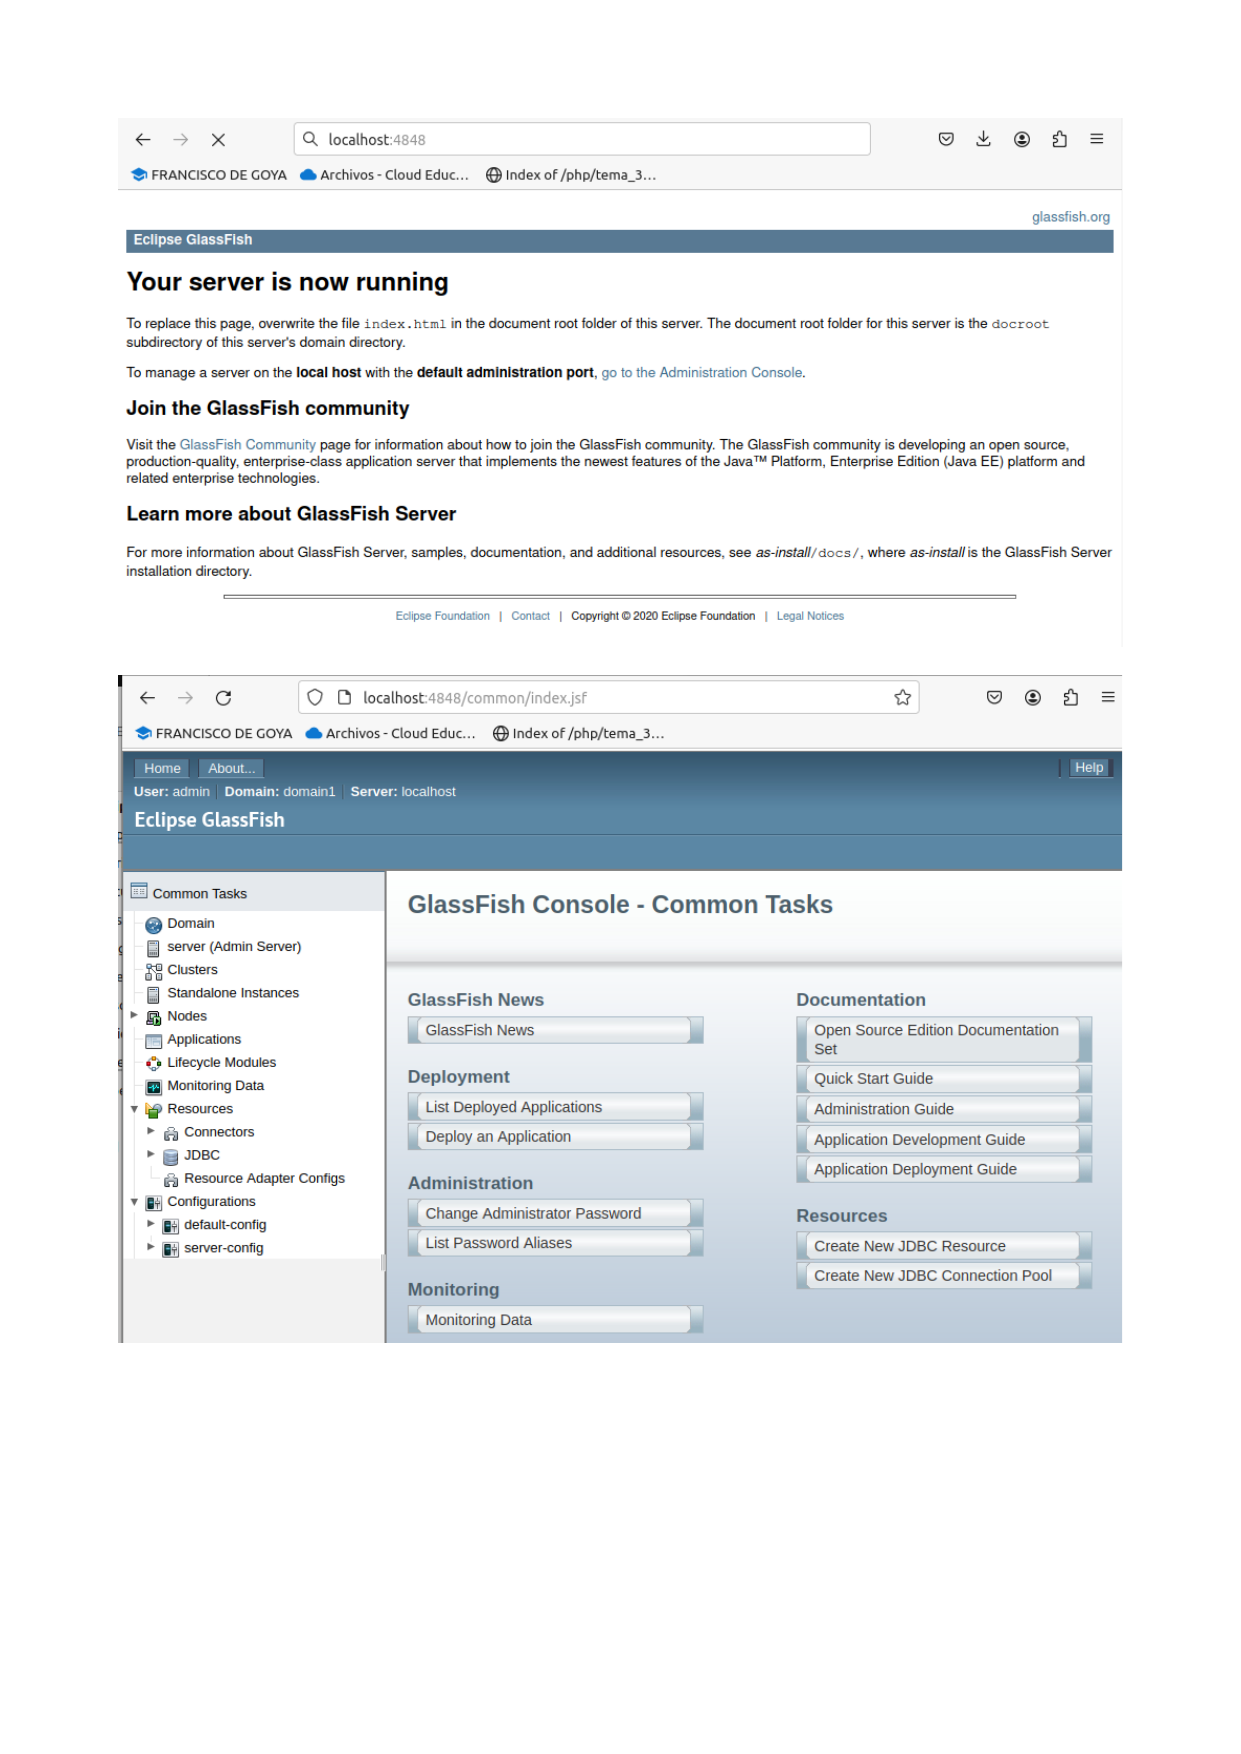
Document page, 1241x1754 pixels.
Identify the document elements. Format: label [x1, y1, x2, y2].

picture [118, 675, 1123, 1343]
picture [118, 118, 1123, 647]
